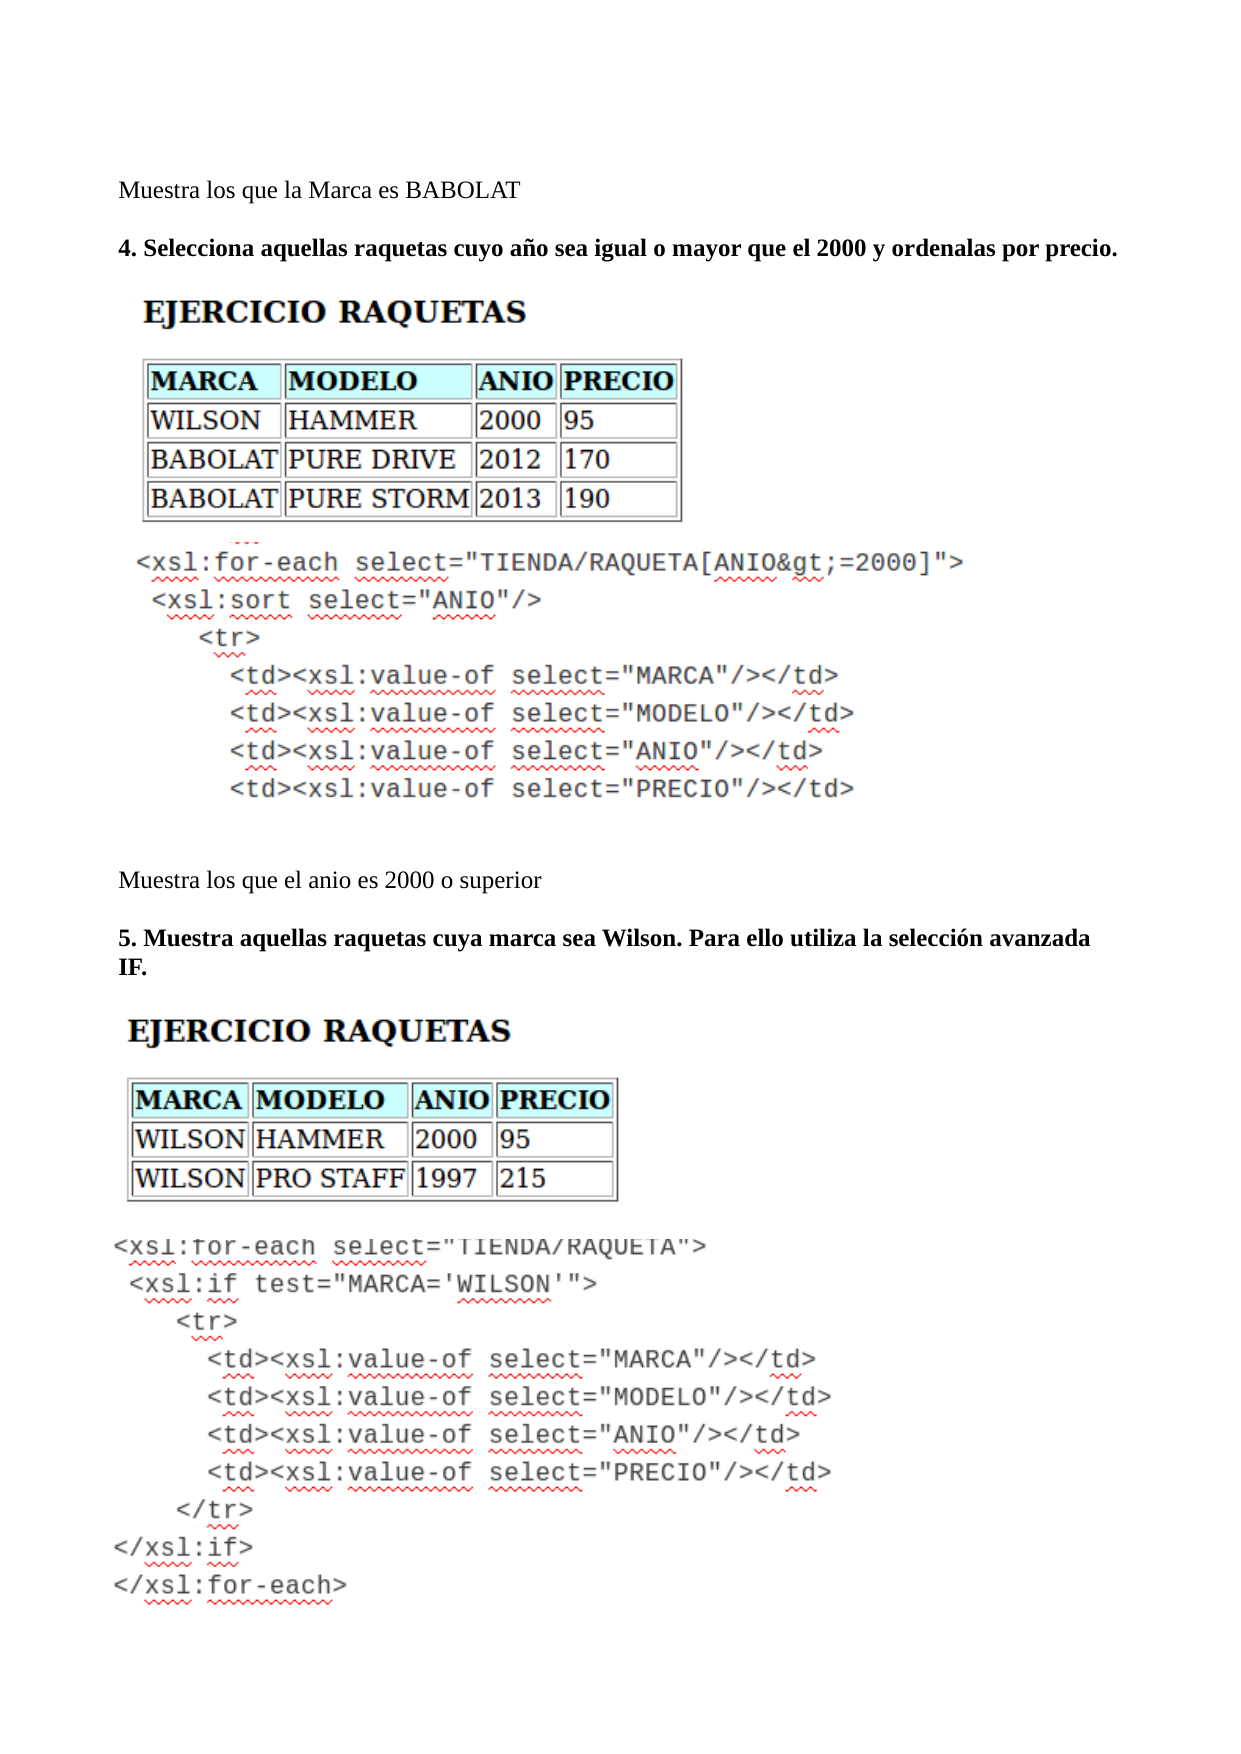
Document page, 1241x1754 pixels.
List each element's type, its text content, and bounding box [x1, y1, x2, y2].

picture [107, 1009, 678, 1205]
text 4. Selecciona aquellas raquetas cuyo año sea igual o mayor que el 2000 y ordenalas por precio. [118, 233, 1122, 262]
text Muestra los que el anio es 2000 o superior [118, 866, 1122, 894]
picture [108, 542, 963, 802]
picture [98, 1239, 853, 1611]
text 5. Muestra aquellas raquetas cuya marca sea Wilson. Para ello utiliza la selección avanzada [118, 923, 1122, 952]
text IF. [118, 952, 1122, 981]
text Muestra los que la Marca es BABOLAT [118, 176, 1122, 204]
picture [124, 290, 781, 541]
